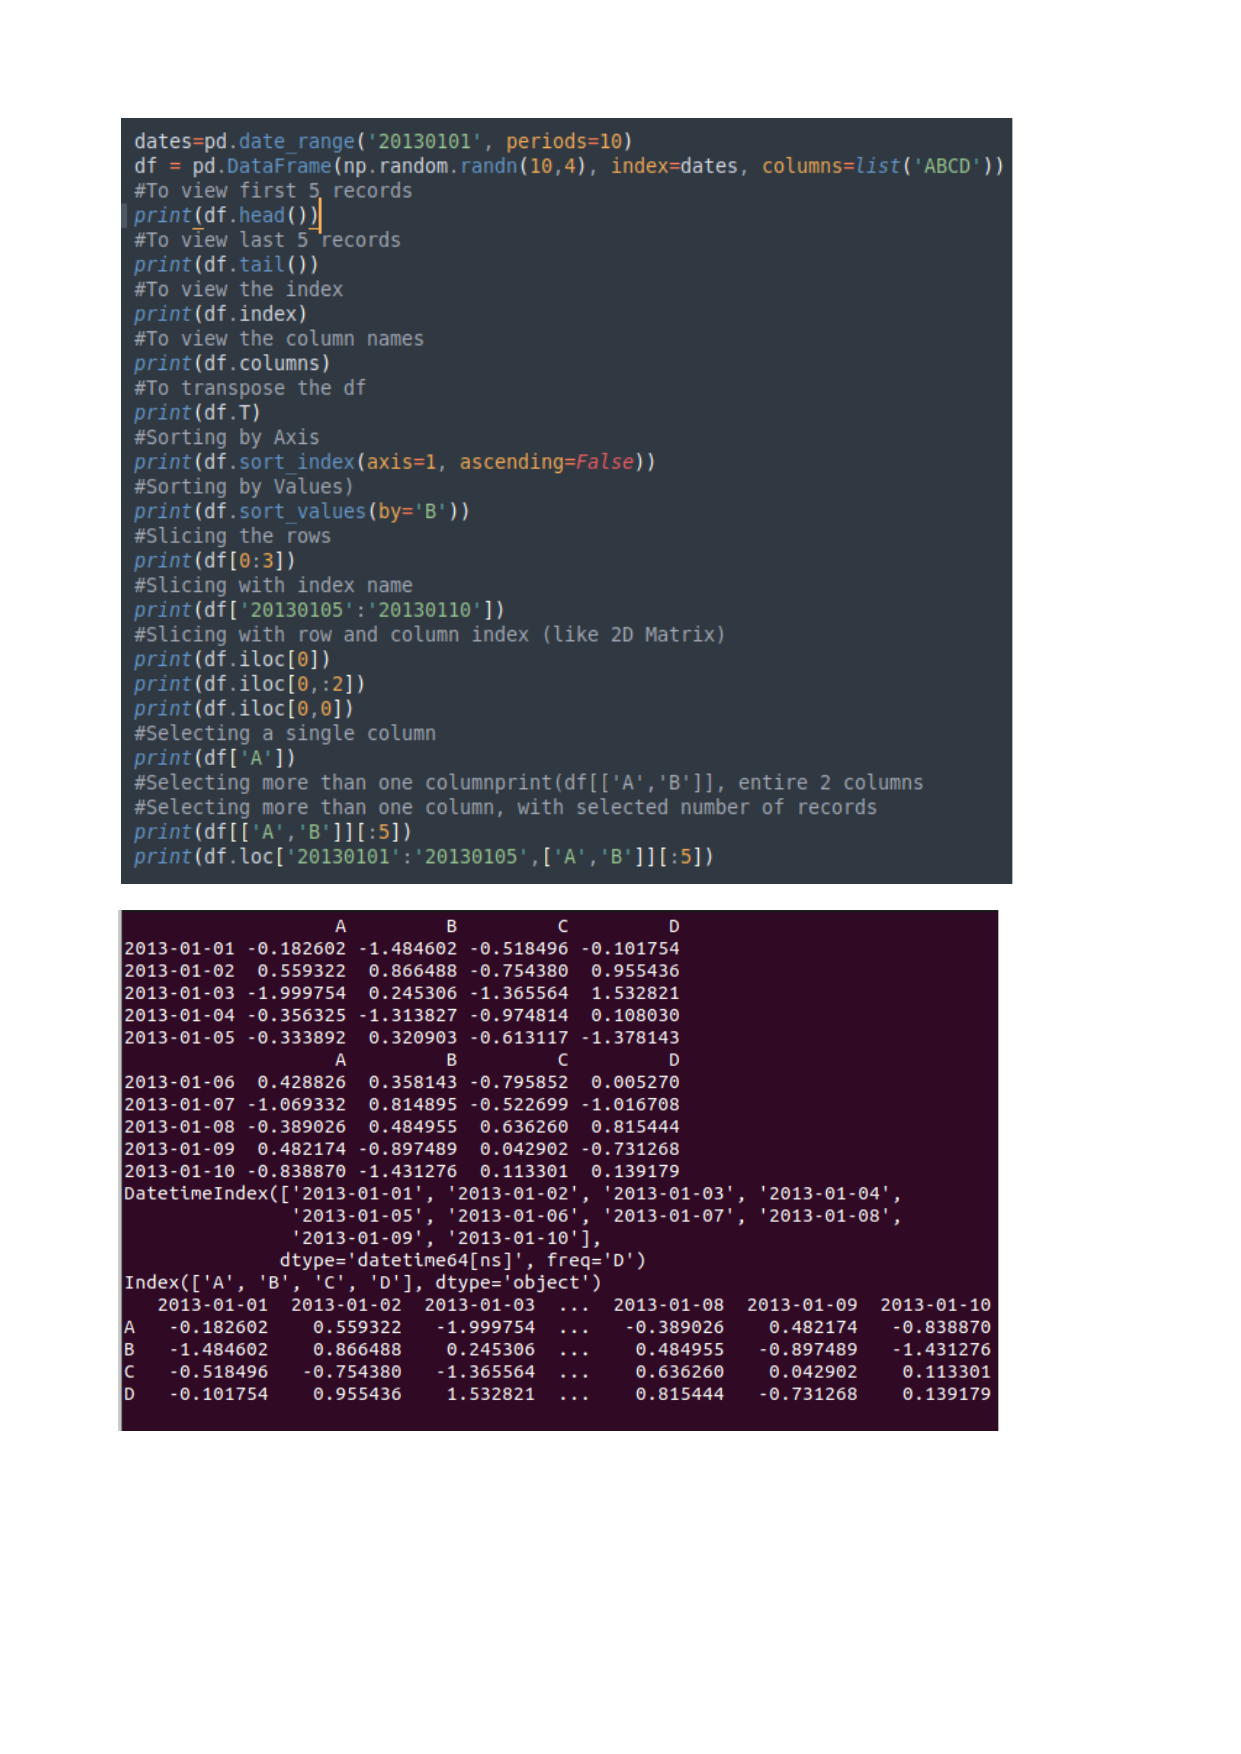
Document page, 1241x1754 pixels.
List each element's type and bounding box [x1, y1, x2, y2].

picture [121, 118, 1013, 884]
picture [118, 910, 999, 1431]
